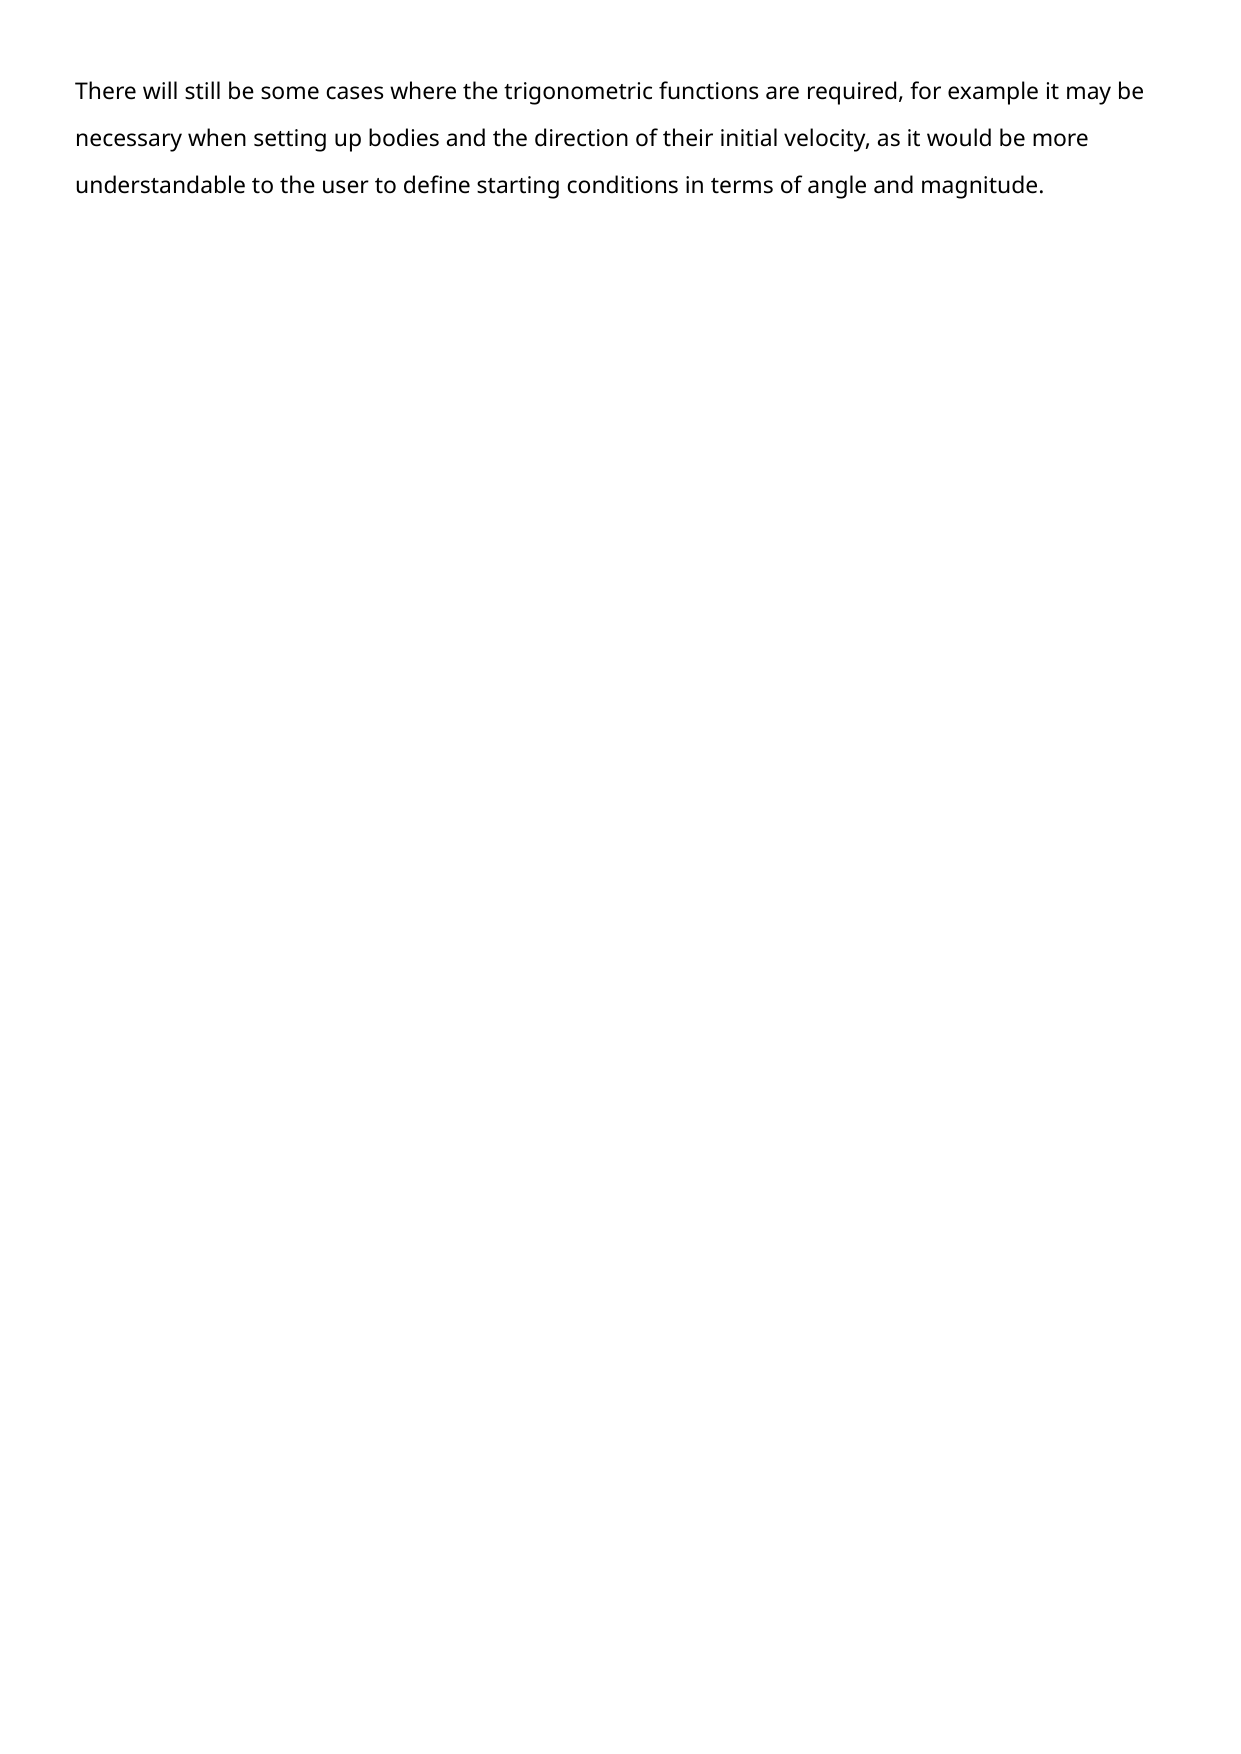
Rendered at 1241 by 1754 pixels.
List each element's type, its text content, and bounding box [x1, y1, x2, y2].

text There will still be some cases where the trigonometric functions are required, for example it may be necessary when setting up bodies and the direction of their initial velocity, as it would be more understandable to the user to define starting conditions in terms of angle and magnitude. [75, 75, 1165, 200]
